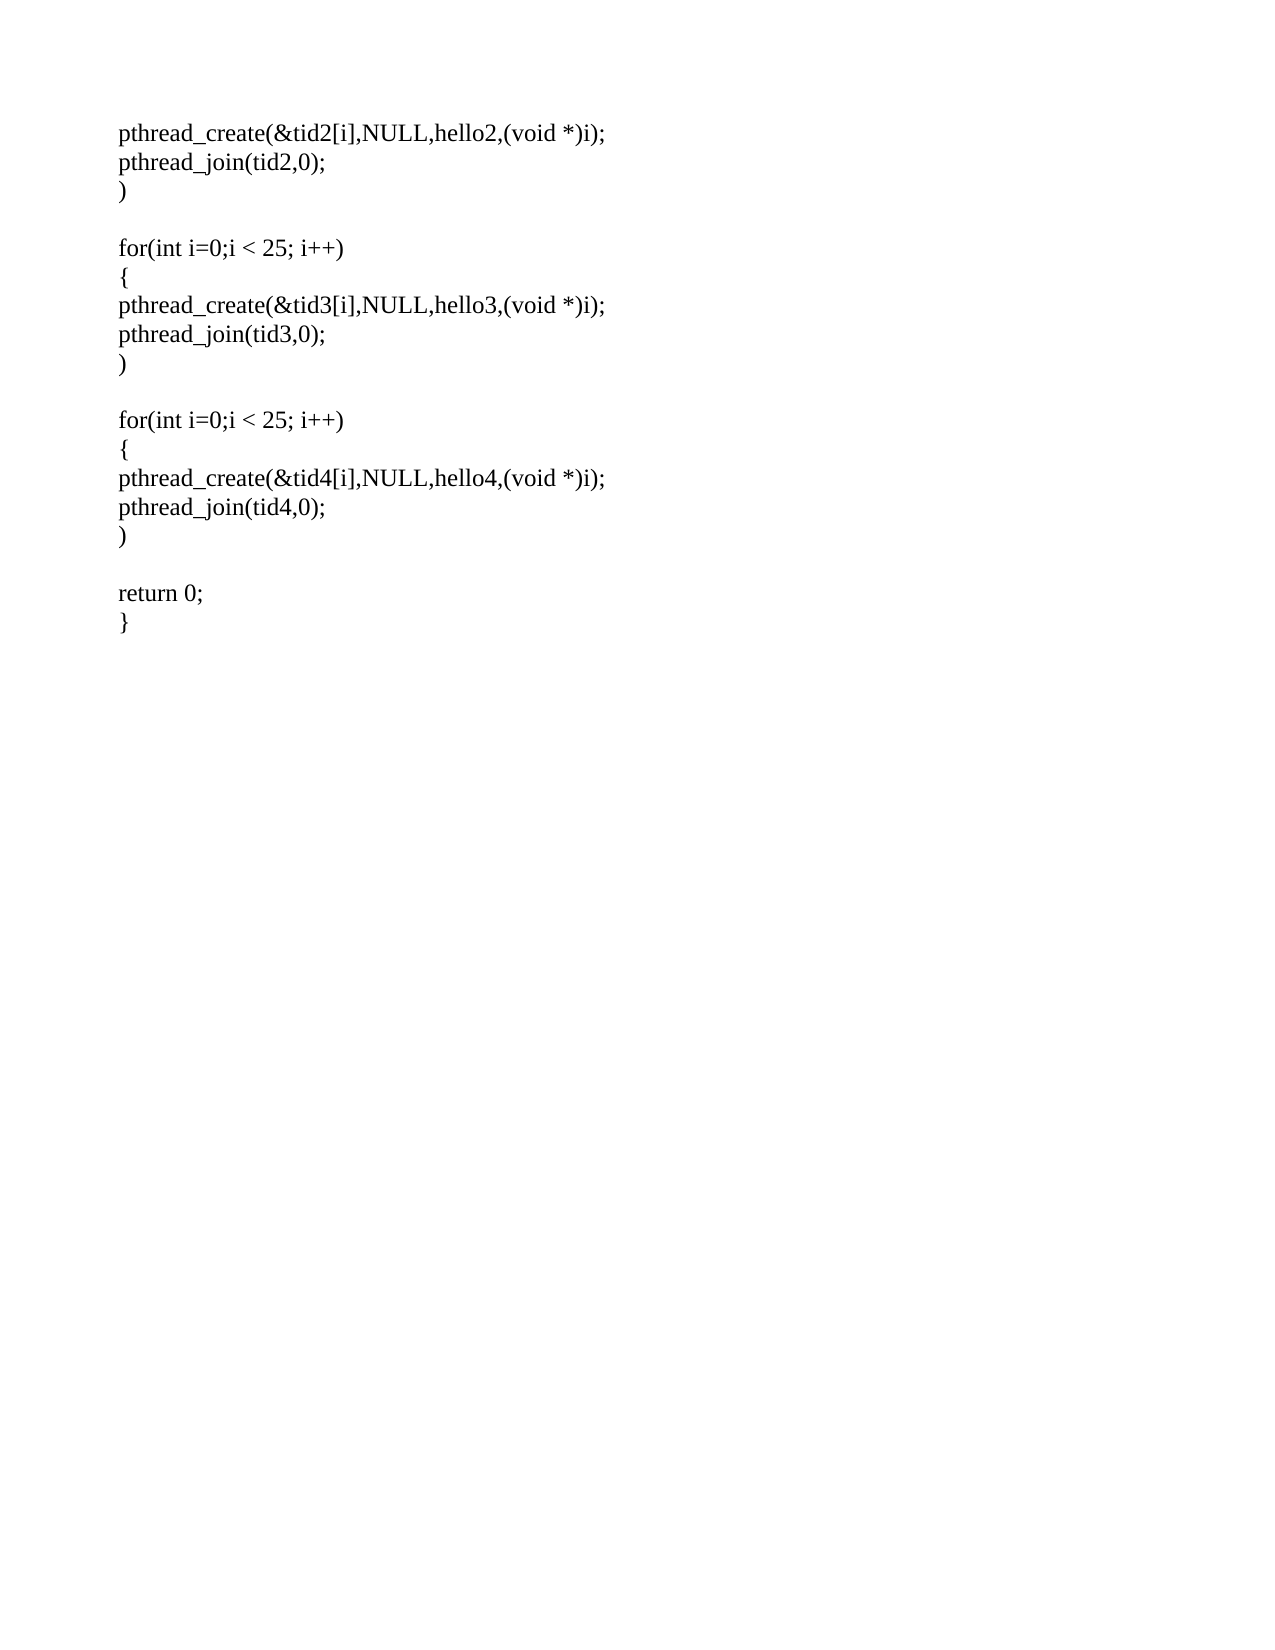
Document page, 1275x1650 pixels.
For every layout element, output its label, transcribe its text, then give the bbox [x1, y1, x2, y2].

text ) [118, 521, 1157, 549]
text return 0; [118, 578, 1157, 607]
text ) [118, 348, 1157, 377]
text pthread_create(&tid2[i],NULL,hello2,(void *)i); [118, 118, 1157, 147]
text { [118, 262, 1157, 291]
text pthread_join(tid2,0); [118, 147, 1157, 176]
text for(int i=0;i < 25; i++) [118, 406, 1157, 434]
text ) [118, 176, 1157, 204]
text pthread_join(tid3,0); [118, 319, 1157, 348]
text } [118, 607, 1157, 636]
text pthread_create(&tid4[i],NULL,hello4,(void *)i); [118, 463, 1157, 492]
text for(int i=0;i < 25; i++) [118, 233, 1157, 262]
text pthread_join(tid4,0); [118, 492, 1157, 521]
text { [118, 434, 1157, 463]
text pthread_create(&tid3[i],NULL,hello3,(void *)i); [118, 291, 1157, 319]
